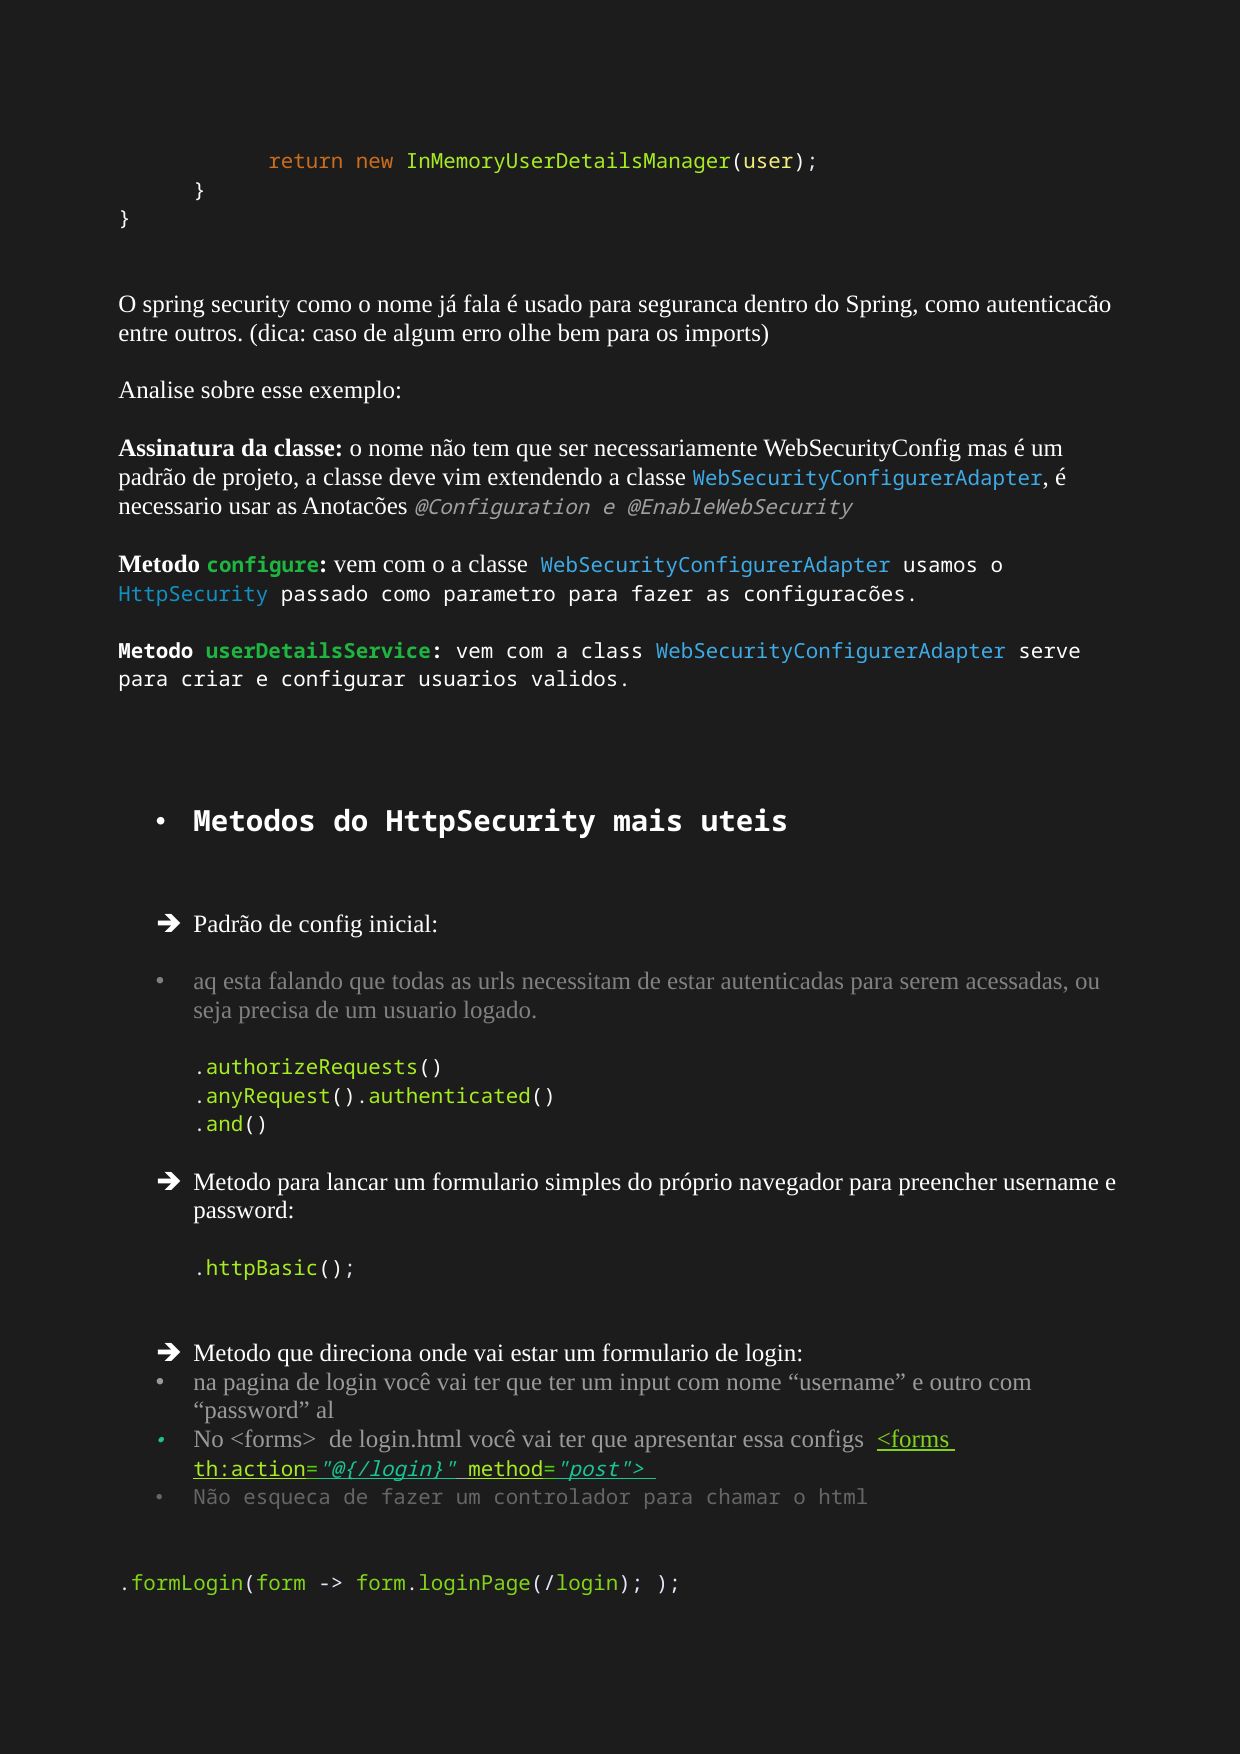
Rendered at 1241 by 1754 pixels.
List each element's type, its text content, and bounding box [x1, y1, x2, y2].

list Não esqueca de fazer um controlador para chamar o html [156, 1482, 1122, 1511]
list Metodo para lancar um formulario simples do próprio navegador para preencher username e password: [156, 1167, 1122, 1224]
text } [118, 175, 1122, 203]
text .formLogin(form -> form.loginPage(/login); ); [118, 1568, 1122, 1596]
text .and() [118, 1109, 1122, 1138]
list aq esta falando que todas as urls necessitam de estar autenticadas para serem acessadas, ou seja precisa de um usuario logado. [156, 966, 1122, 1024]
text Metodo configure: vem com o a classe WebSecurityConfigurerAdapter usamos o HttpSecurity passado como parametro para fazer as configuracões. [118, 549, 1122, 607]
list Padrão de config inicial: [156, 909, 1122, 937]
text } [118, 203, 1122, 232]
list na pagina de login você vai ter que ter um input com nome “username” e outro com “password” al [156, 1367, 1122, 1424]
text Metodo userDetailsService: vem com a class WebSecurityConfigurerAdapter serve para criar e configurar usuarios validos. [118, 636, 1122, 693]
list Metodo que direciona onde vai estar um formulario de login: [156, 1338, 1122, 1367]
list Metodos do HttpSecurity mais uteis [156, 801, 1122, 840]
text return new InMemoryUserDetailsManager(user); [118, 147, 1122, 175]
text .anyRequest().authenticated() [118, 1081, 1122, 1109]
text O spring security como o nome já fala é usado para seguranca dentro do Spring, como autenticacão entre outros. (dica: caso de algum erro olhe bem para os imports) [118, 289, 1122, 347]
text .authorizeRequests() [118, 1052, 1122, 1081]
text Assinatura da classe: o nome não tem que ser necessariamente WebSecurityConfig mas é um padrão de projeto, a classe deve vim extendendo a classe WebSecurityConfigurerAdapter, é necessario usar as Anotacões @Configuration e @EnableWebSecurity [118, 433, 1122, 521]
list No <forms> de login.html você vai ter que apresentar essa configs <forms th:action="@{/login}" method="post"> [156, 1424, 1122, 1482]
text Analise sobre esse exemplo: [118, 376, 1122, 404]
text .httpBasic(); [118, 1253, 1122, 1281]
